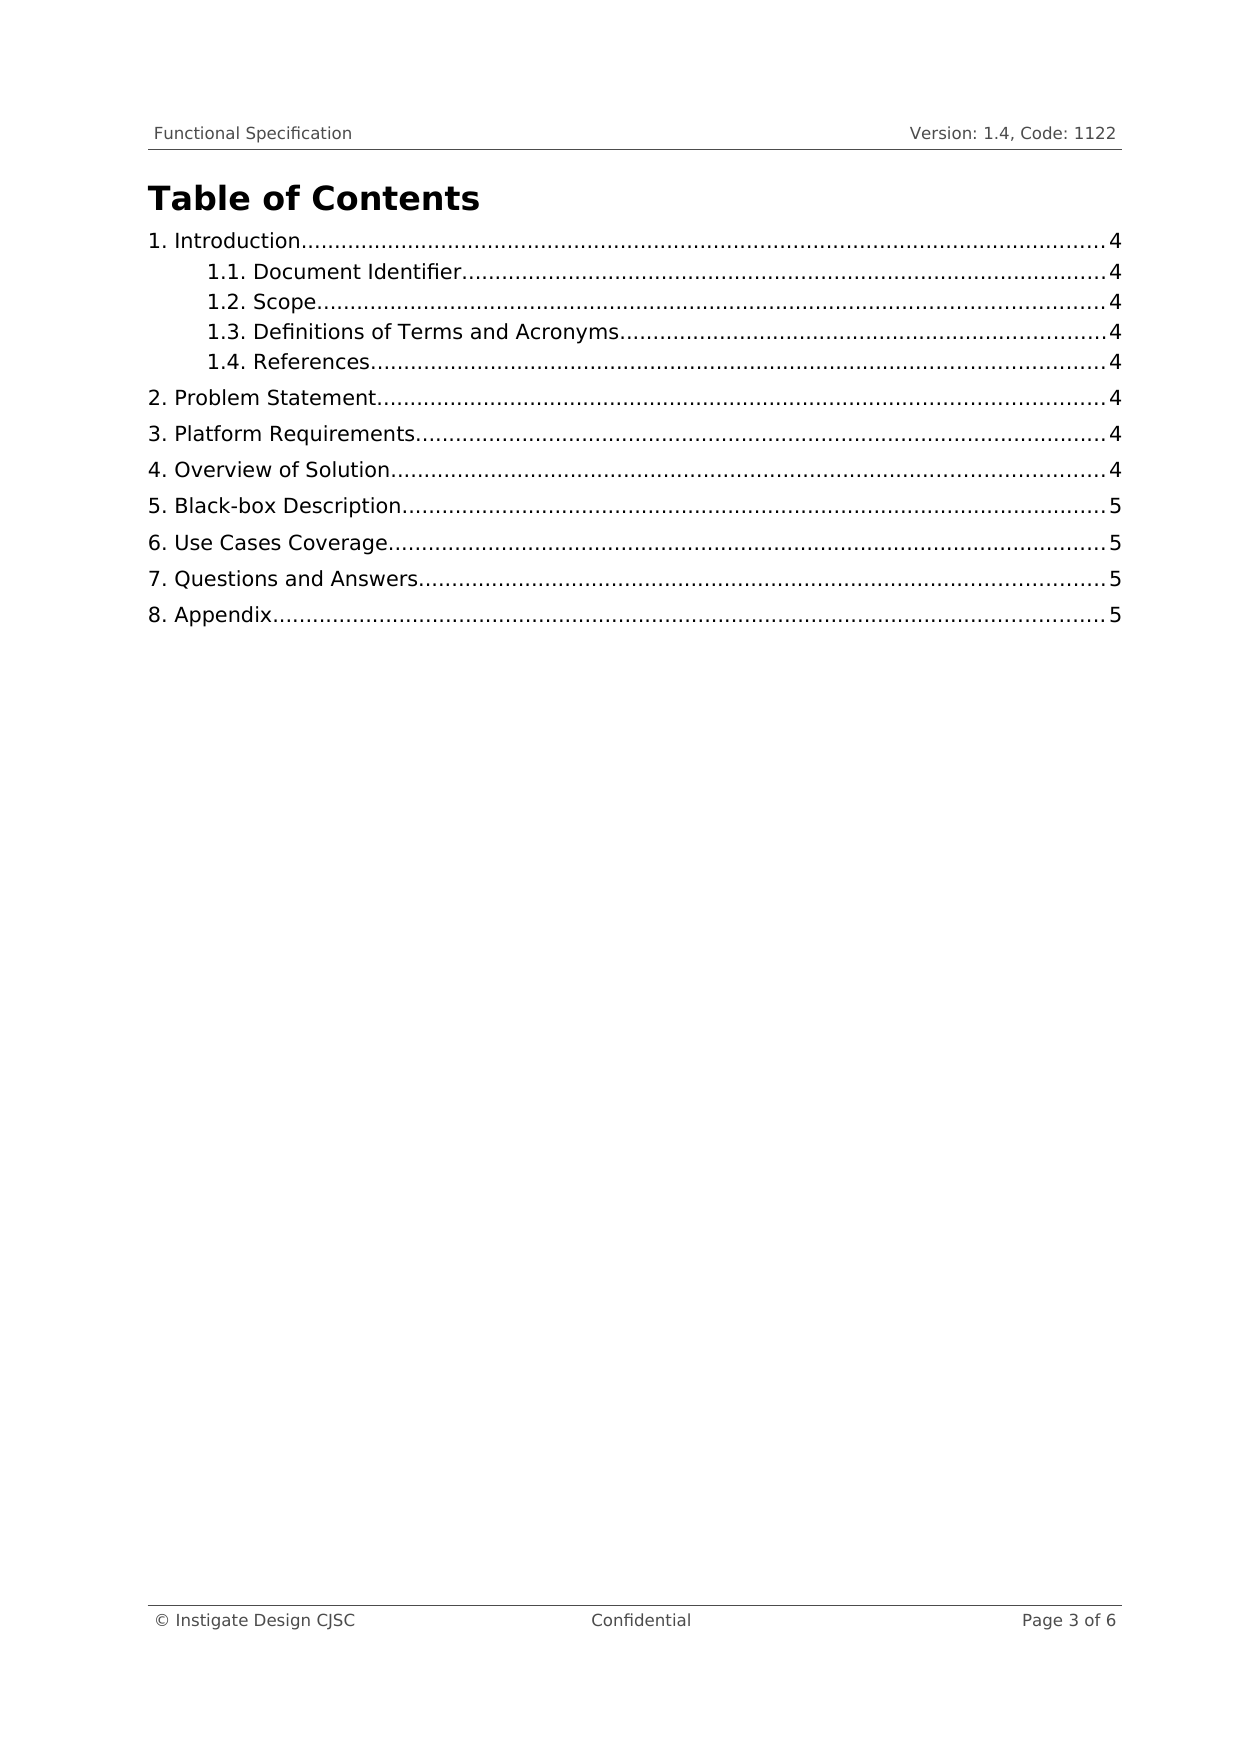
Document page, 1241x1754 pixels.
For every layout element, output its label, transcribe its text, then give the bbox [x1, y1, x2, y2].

text 8. Appendix 5 [148, 603, 1122, 627]
text 7. Questions and Answers 5 [148, 567, 1122, 591]
text 4. Overview of Solution 4 [148, 458, 1122, 483]
text 6. Use Cases Coverage 5 [148, 531, 1122, 555]
subtitle Table of Contents [148, 179, 1122, 218]
text 3. Platform Requirements 4 [148, 422, 1122, 447]
text 1. Introduction 4 [148, 229, 1122, 254]
text 1.3. Definitions of Terms and Acronyms 4 [207, 320, 1122, 344]
text 5. Black-box Description 5 [148, 494, 1122, 519]
text 1.2. Scope 4 [207, 290, 1122, 314]
text 1.4. References 4 [207, 350, 1122, 375]
text 1.1. Document Identifier 4 [207, 260, 1122, 284]
text 2. Problem Statement 4 [148, 386, 1122, 411]
